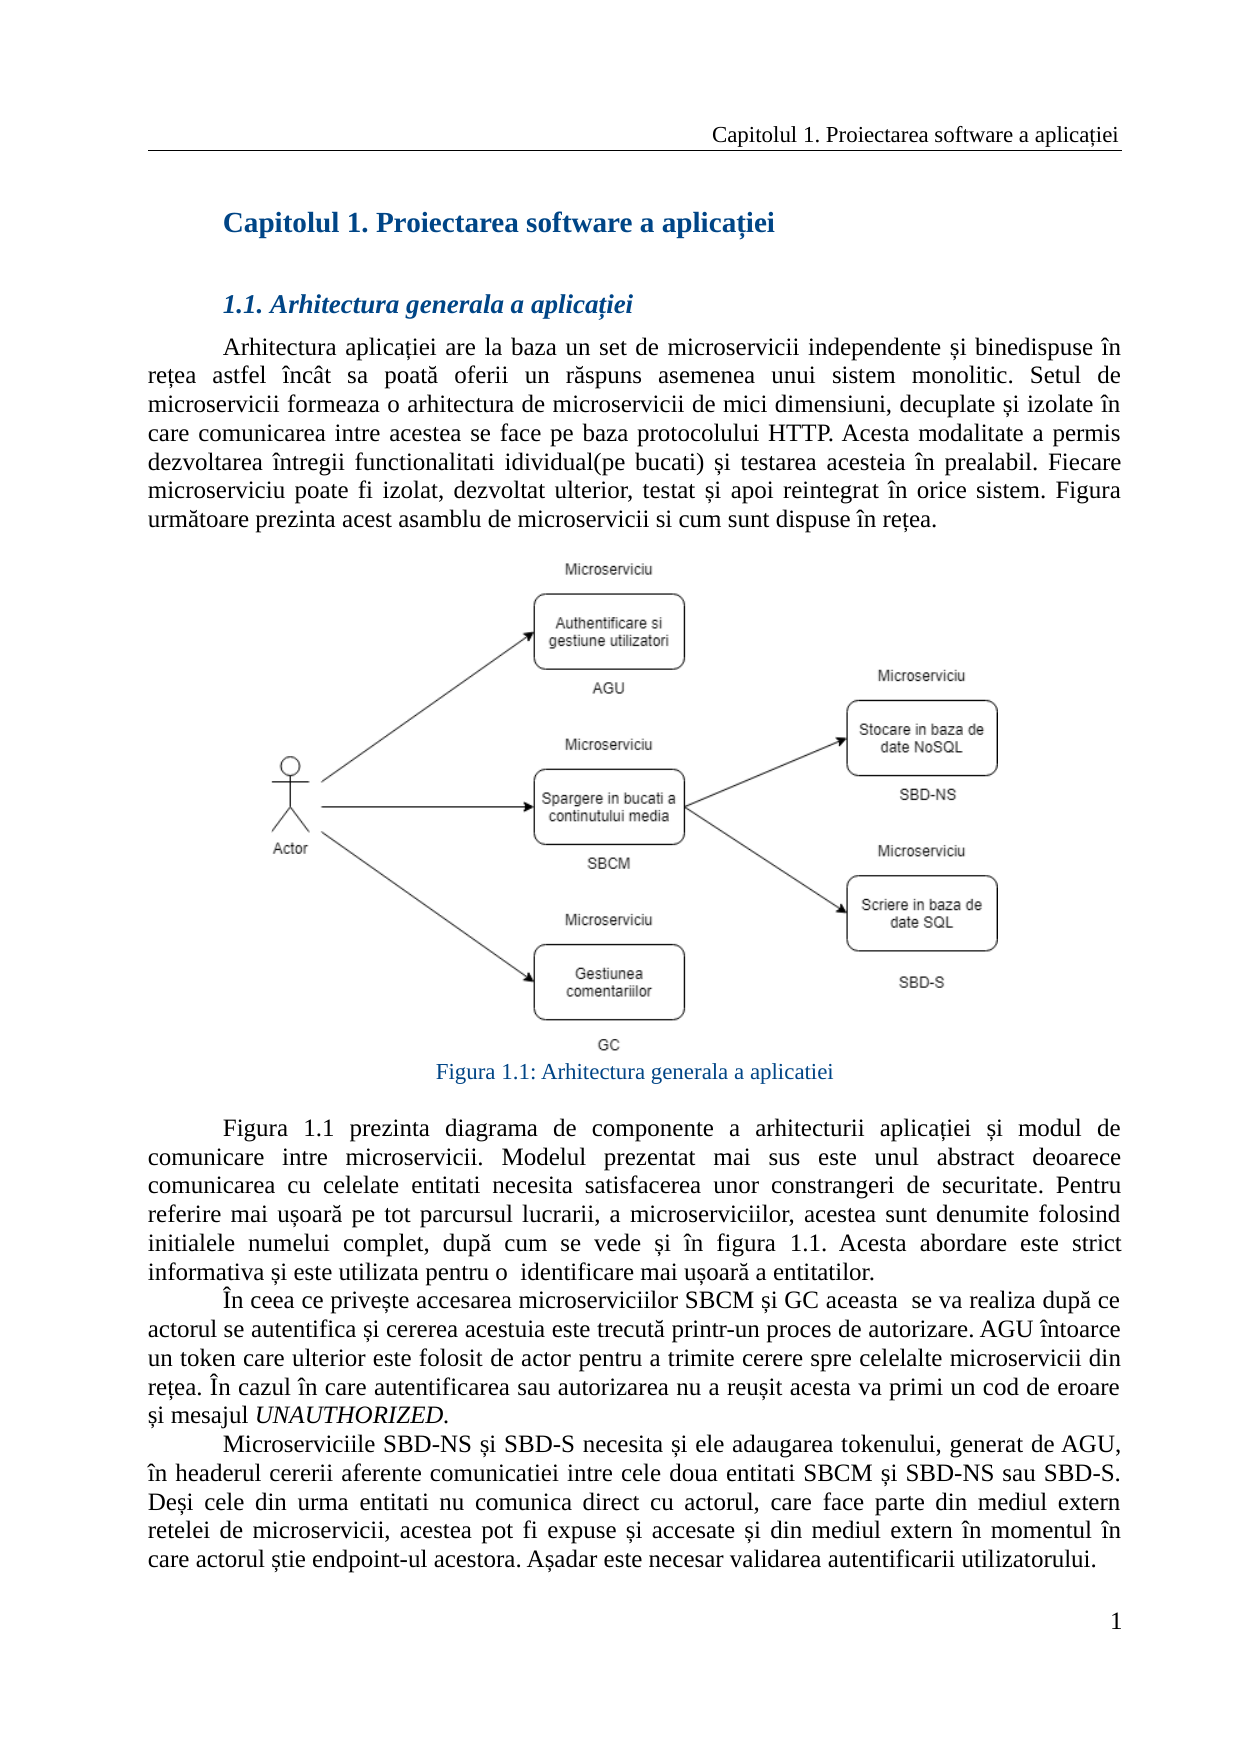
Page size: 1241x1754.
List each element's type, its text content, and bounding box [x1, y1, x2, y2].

text Figura 1.1: Arhitectura generala a aplicatiei [272, 1058, 998, 1084]
text Figura 1.1 prezinta diagrama de componente a arhitecturii aplicației și modul de comunicare intre microservicii. Modelul prezentat mai sus este unul abstract deoarece comunicarea cu celelate entitati necesita satisfacerea unor constrangeri de securitate. Pentru referire mai ușoară pe tot parcursul lucrarii, a microserviciilor, acestea sunt denumite folosind initialele numelui complet, după cum se vede și în figura 1.1. Acesta abordare este strict informativa și este utilizata pentru o identificare mai ușoară a entitatilor. [148, 1113, 1122, 1286]
subtitle Proiectarea software a aplicației [148, 205, 1122, 238]
text Microserviciile SBD-NS și SBD-S necesita și ele adaugarea tokenului, generat de AGU, în headerul cererii aferente comunicatiei intre cele doua entitati SBCM și SBD-NS sau SBD-S. Deși cele din urma entitati nu comunica direct cu actorul, care face parte din mediul extern retelei de microservicii, acestea pot fi expuse și accesate și din mediul extern în momentul în care actorul știe endpoint-ul acestora. Așadar este necesar validarea autentificarii utilizatorului. [148, 1429, 1122, 1573]
text În ceea ce privește accesarea microserviciilor SBCM și GC aceasta se va realiza după ce actorul se autentifica și cererea acestuia este trecută printr-un proces de autorizare. AGU întoarce un token care ulterior este folosit de actor pentru a trimite cerere spre celelalte microservicii din rețea. În cazul în care autentificarea sau autorizarea nu a reușit acesta va primi un cod de eroare și mesajul UNAUTHORIZED. [148, 1286, 1122, 1429]
picture [271, 556, 998, 1058]
subtitle Arhitectura generala a aplicației [223, 288, 1122, 319]
text Arhitectura aplicației are la baza un set de microservicii independente și binedispuse în rețea astfel încât sa poată oferii un răspuns asemenea unui sistem monolitic. Setul de microservicii formeaza o arhitectura de microservicii de mici dimensiuni, decuplate și izolate în care comunicarea intre acestea se face pe baza protocolului HTTP. Acesta modalitate a permis dezvoltarea întregii functionalitati idividual(pe bucati) și testarea acesteia în prealabil. Fiecare microserviciu poate fi izolat, dezvoltat ulterior, testat și apoi reintegrat în orice sistem. Figura următoare prezinta acest asamblu de microservicii si cum sunt dispuse în rețea. [148, 332, 1122, 533]
